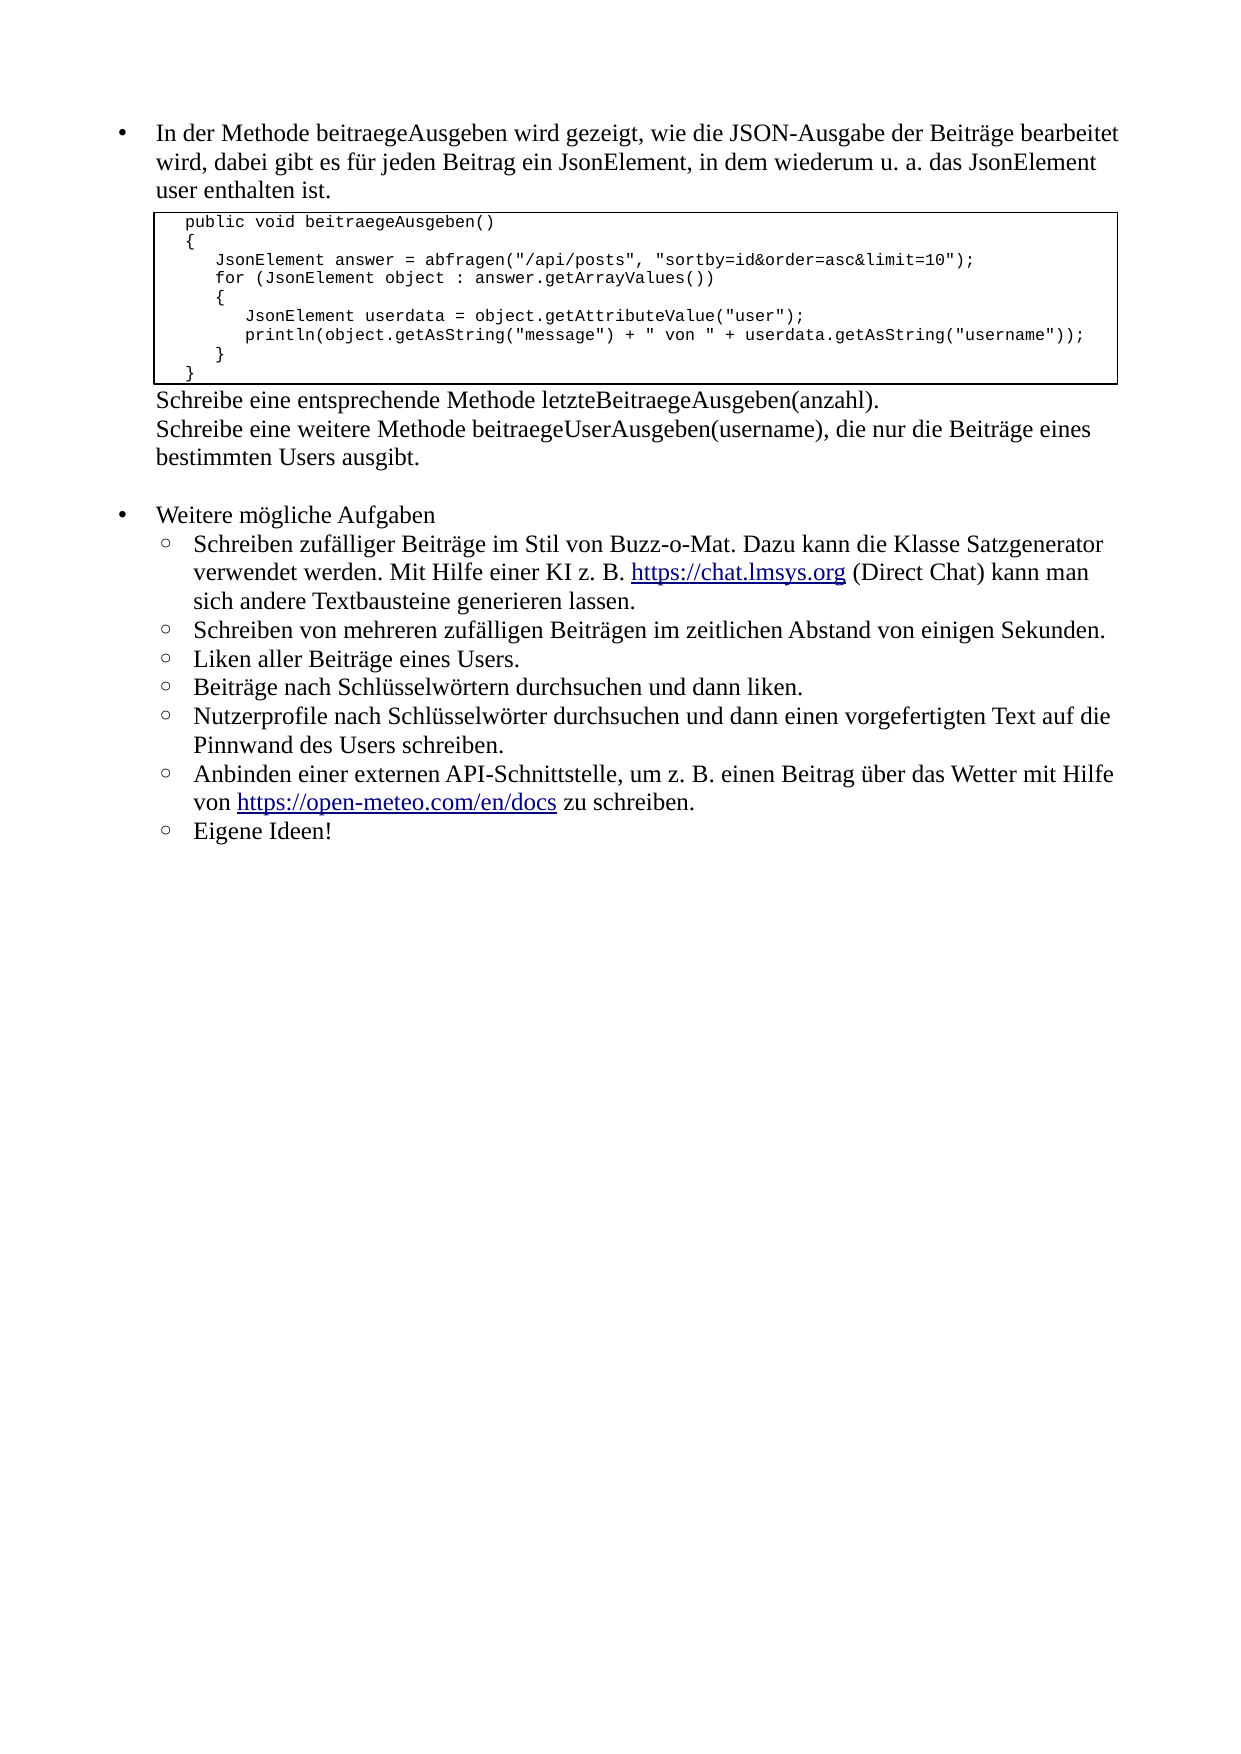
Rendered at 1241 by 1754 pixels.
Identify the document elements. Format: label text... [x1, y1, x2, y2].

list Liken aller Beiträge eines Users. [156, 644, 1122, 672]
list Anbinden einer externen API-Schnittstelle, um z. B. einen Beitrag über das Wetter mit Hilfe von https://open-meteo.com/en/docs zu schreiben. [156, 759, 1122, 816]
list Beiträge nach Schlüsselwörtern durchsuchen und dann liken. [156, 672, 1122, 701]
list Eigene Ideen! [156, 816, 1122, 874]
list Schreiben von mehreren zufälligen Beiträgen im zeitlichen Abstand von einigen Sekunden. [156, 615, 1122, 644]
list Nutzerprofile nach Schlüsselwörter durchsuchen und dann einen vorgefertigten Text auf die Pinnwand des Users schreiben. [156, 701, 1122, 759]
list Schreiben zufälliger Beiträge im Stil von Buzz-o-Mat. Dazu kann die Klasse Satzgenerator verwendet werden. Mit Hilfe einer KI z. B. https://chat.lmsys.org (Direct Chat) kann man sich andere Textbausteine generieren lassen. [156, 529, 1122, 615]
list In der Methode beitraegeAusgeben wird gezeigt, wie die JSON-Ausgabe der Beiträge bearbeitet wird, dabei gibt es für jeden Beitrag ein JsonElement, in dem wiederum u. a. das JsonElement user enthalten ist. Schreibe eine entsprechende Methode letzteBeitraegeAusgeben(anzahl). Schreibe eine weitere Methode beitraegeUserAusgeben(username), die nur die Beiträge eines bestimmten Users ausgibt. [118, 118, 1122, 500]
list Weitere mögliche Aufgaben [118, 500, 1122, 529]
